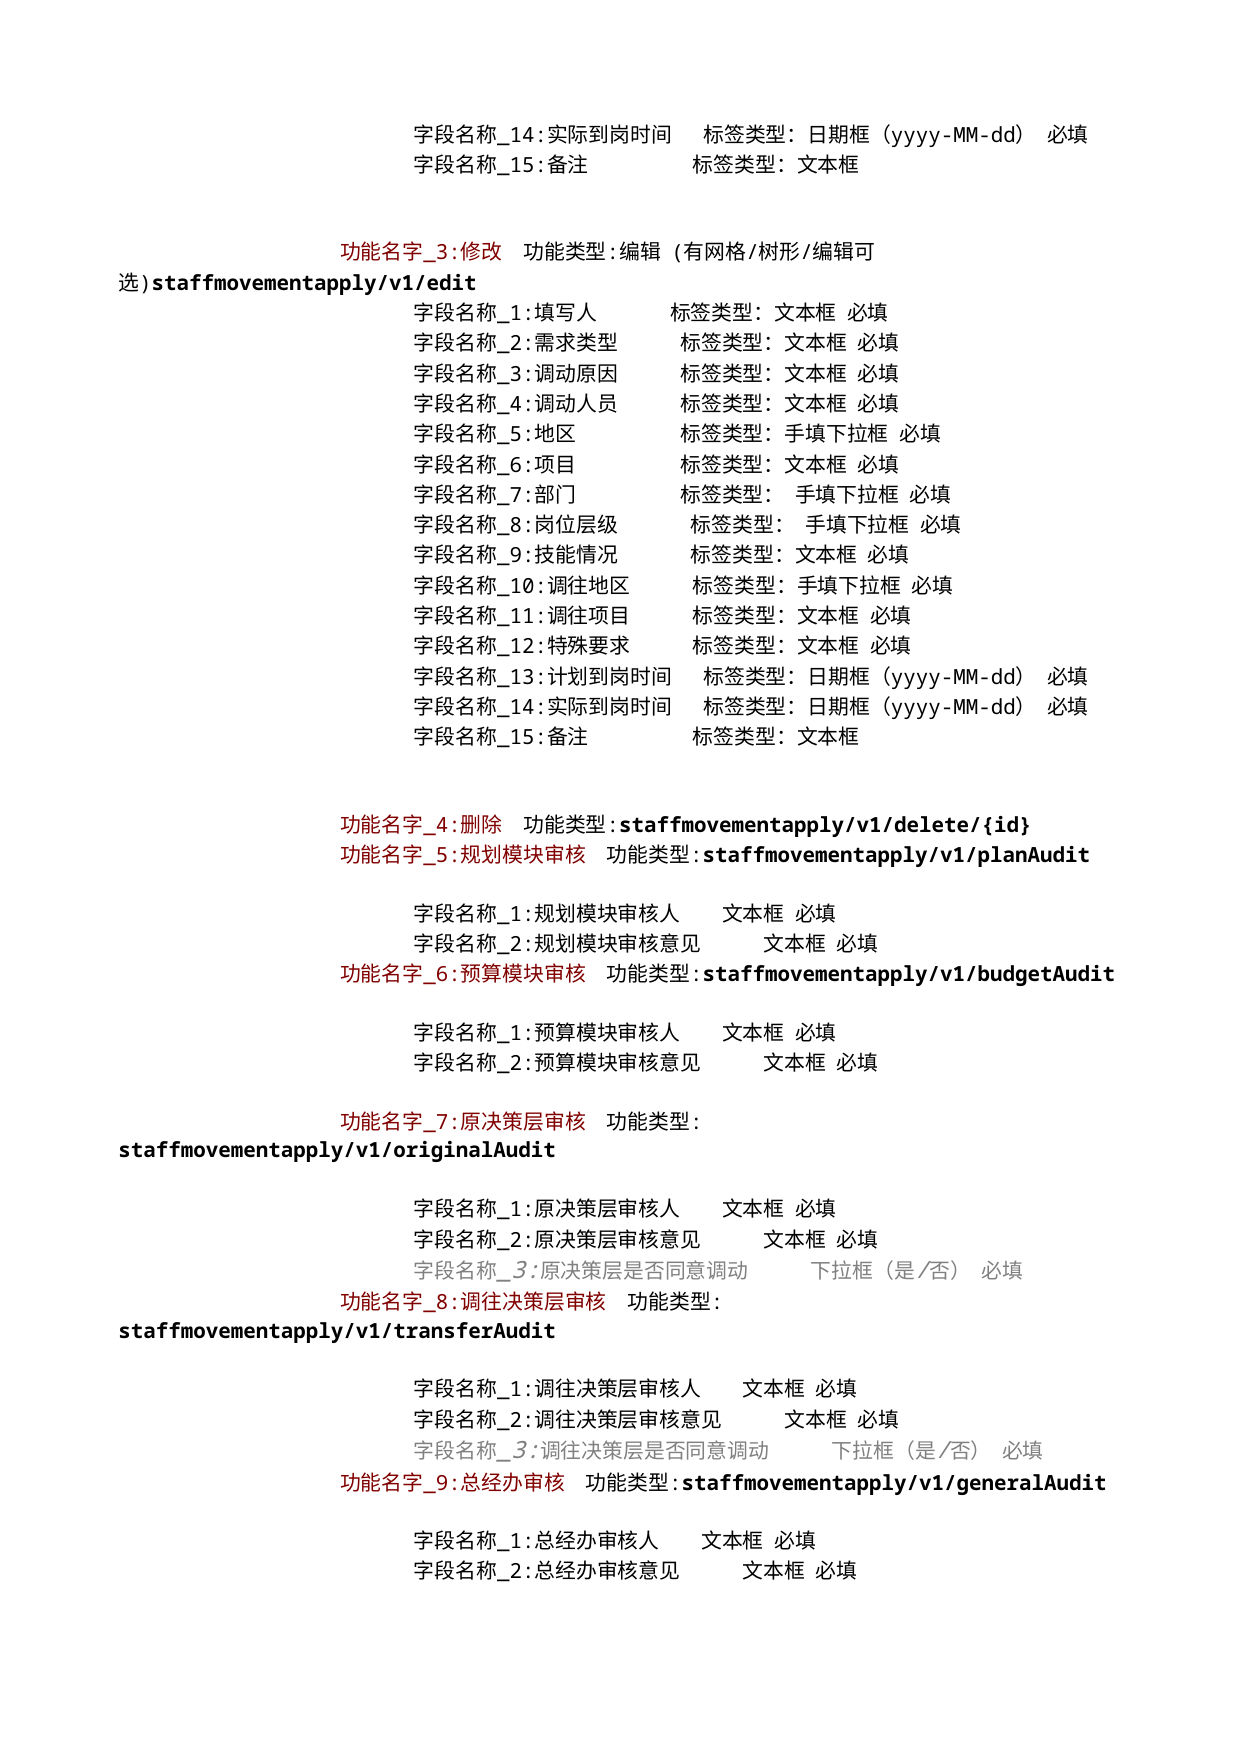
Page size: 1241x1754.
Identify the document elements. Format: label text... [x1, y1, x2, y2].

text 字段名称_8:岗位层级 标签类型： 手填下拉框 必填 [118, 508, 1122, 539]
text 功能名字_7:原决策层审核 功能类型:staffmovementapply/v1/originalAudit [118, 1105, 1122, 1164]
text 字段名称_15:备注 标签类型：文本框 [118, 721, 1122, 751]
text 字段名称_1:预算模块审核人 文本框 必填 [118, 1016, 1122, 1047]
text 字段名称_3:原决策层是否同意调动 下拉框（是/否） 必填 [118, 1253, 1122, 1286]
text 字段名称_14:实际到岗时间 标签类型：日期框（yyyy-MM-dd） 必填 [118, 690, 1122, 721]
text 字段名称_12:特殊要求 标签类型：文本框 必填 [118, 630, 1122, 660]
text 功能名字_9:总经办审核 功能类型:staffmovementapply/v1/generalAudit [118, 1466, 1122, 1496]
text 字段名称_3:调动原因 标签类型：文本框 必填 [118, 357, 1122, 387]
text 字段名称_2:原决策层审核意见 文本框 必填 [118, 1223, 1122, 1253]
text 字段名称_3:调往决策层是否同意调动 下拉框（是/否） 必填 [118, 1433, 1122, 1466]
text 字段名称_1:规划模块审核人 文本框 必填 [118, 897, 1122, 927]
text 功能名字_3:修改 功能类型:编辑 (有网格/树形/编辑可选)staffmovementapply/v1/edit [118, 236, 1122, 296]
text 字段名称_1:调往决策层审核人 文本框 必填 [118, 1373, 1122, 1403]
text 字段名称_2:需求类型 标签类型：文本框 必填 [118, 327, 1122, 357]
text 字段名称_13:计划到岗时间 标签类型：日期框（yyyy-MM-dd） 必填 [118, 660, 1122, 690]
text 字段名称_2:规划模块审核意见 文本框 必填 [118, 927, 1122, 957]
text 字段名称_5:地区 标签类型：手填下拉框 必填 [118, 417, 1122, 448]
text 字段名称_2:调往决策层审核意见 文本框 必填 [118, 1403, 1122, 1433]
text 字段名称_15:备注 标签类型：文本框 [118, 148, 1122, 179]
text 字段名称_14:实际到岗时间 标签类型：日期框（yyyy-MM-dd） 必填 [118, 118, 1122, 148]
text 字段名称_9:技能情况 标签类型：文本框 必填 [118, 539, 1122, 569]
text 功能名字_6:预算模块审核 功能类型:staffmovementapply/v1/budgetAudit [118, 957, 1122, 988]
text 字段名称_10:调往地区 标签类型：手填下拉框 必填 [118, 569, 1122, 599]
text 字段名称_1:总经办审核人 文本框 必填 [118, 1524, 1122, 1555]
text 字段名称_1:原决策层审核人 文本框 必填 [118, 1192, 1122, 1223]
text 字段名称_11:调往项目 标签类型：文本框 必填 [118, 599, 1122, 630]
text 字段名称_4:调动人员 标签类型：文本框 必填 [118, 387, 1122, 417]
text 字段名称_2:总经办审核意见 文本框 必填 [118, 1555, 1122, 1585]
text 字段名称_7:部门 标签类型： 手填下拉框 必填 [118, 478, 1122, 508]
text 功能名字_5:规划模块审核 功能类型:staffmovementapply/v1/planAudit [118, 838, 1122, 868]
text 功能名字_8:调往决策层审核 功能类型:staffmovementapply/v1/transferAudit [118, 1286, 1122, 1344]
text 字段名称_1:填写人 标签类型：文本框 必填 [118, 296, 1122, 327]
text 功能名字_4:删除 功能类型:staffmovementapply/v1/delete/{id} [118, 808, 1122, 838]
text 字段名称_6:项目 标签类型：文本框 必填 [118, 448, 1122, 478]
text 字段名称_2:预算模块审核意见 文本框 必填 [118, 1047, 1122, 1077]
